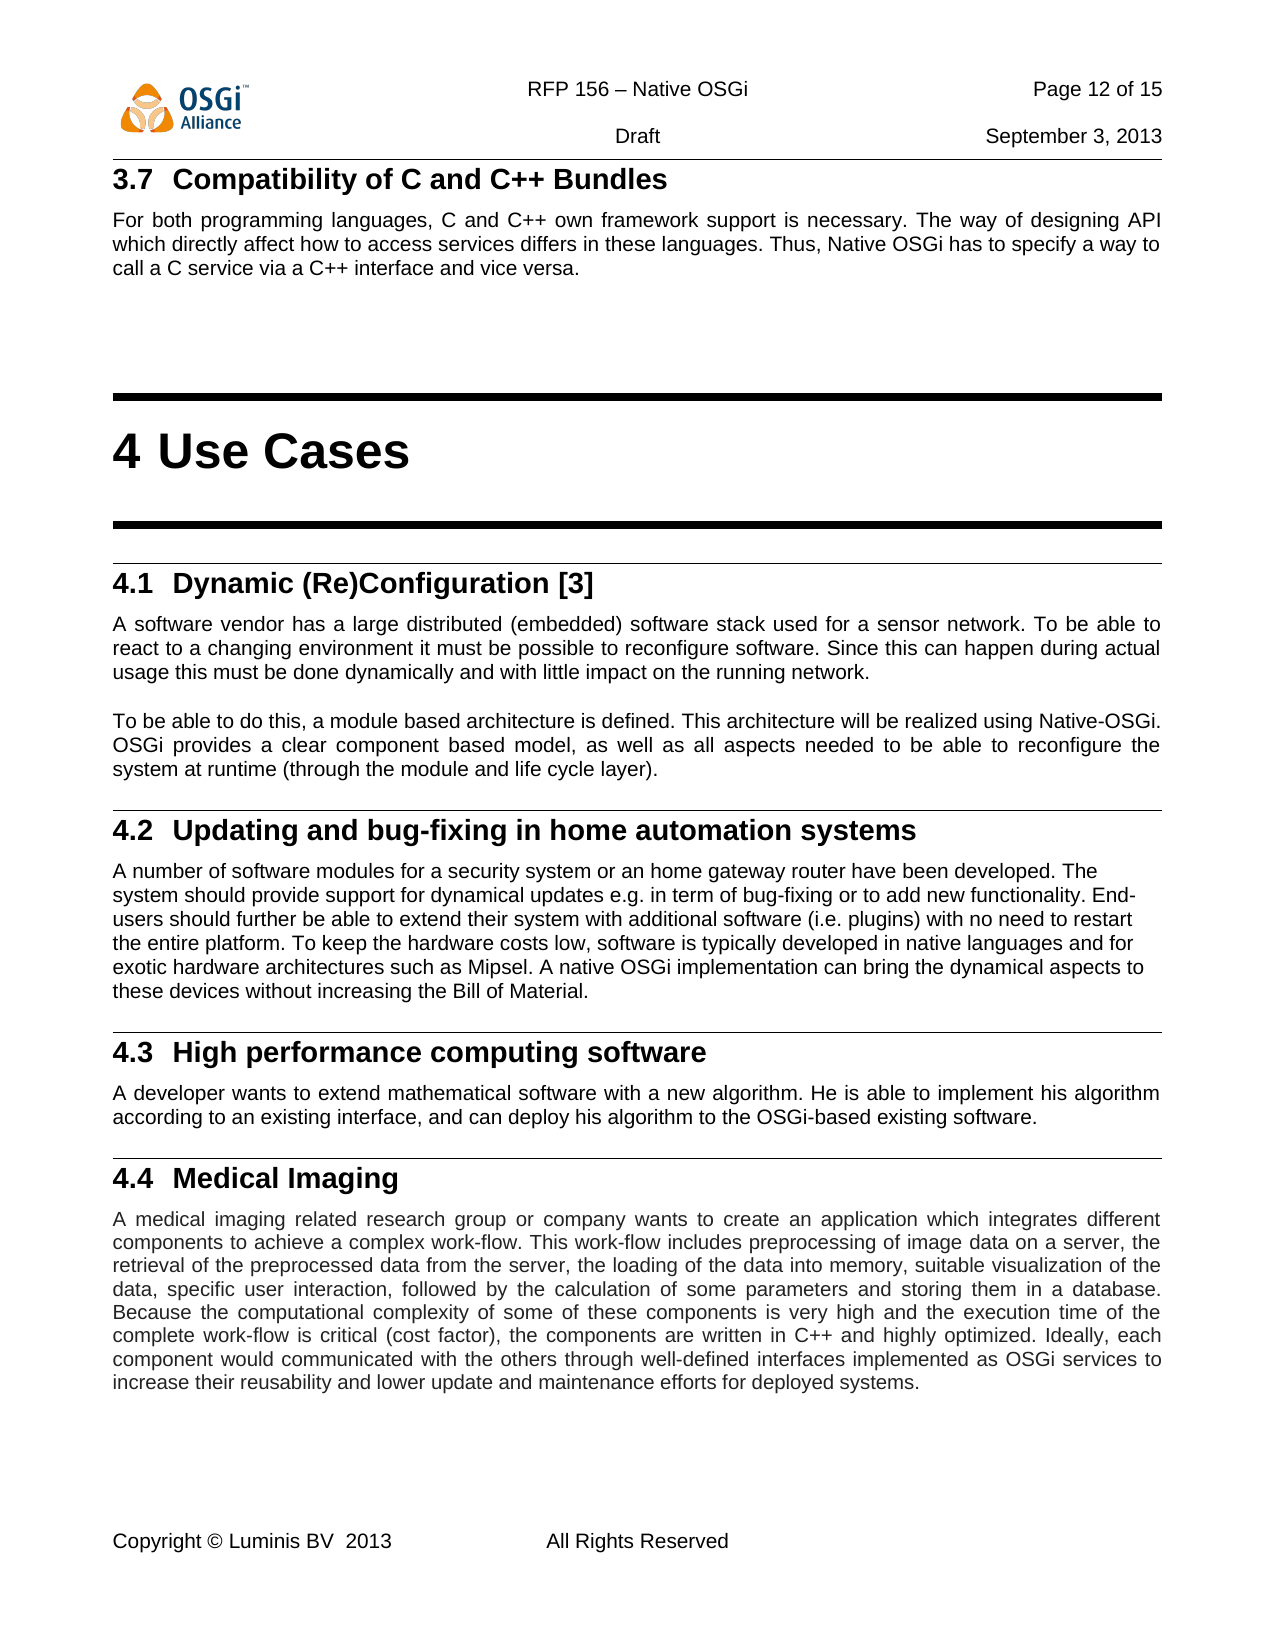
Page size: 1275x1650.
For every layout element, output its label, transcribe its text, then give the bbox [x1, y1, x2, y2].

subtitle Compatibility of C and C++ Bundles [112, 160, 1162, 196]
text A software vendor has a large distributed (embedded) software stack used for a sensor network. To be able to react to a changing environment it must be possible to reconfigure software. Since this can happen during actual usage this must be done dynamically and with little impact on the running network. [112, 612, 1162, 683]
text A developer wants to extend mathematical software with a new algorithm. He is able to implement his algorithm according to an existing interface, and can deploy his algorithm to the OSGi-based existing software. [112, 1081, 1162, 1129]
text A number of software modules for a security system or an home gateway router have been developed. The system should provide support for dynamical updates e.g. in term of bug-fixing or to add new functionality. End-users should further be able to extend their system with additional software (i.e. plugins) with no need to restart the entire platform. To keep the hardware costs low, software is typically developed in native languages and for exotic hardware architectures such as Mipsel. A native OSGi implementation can bring the dynamical aspects to these devices without increasing the Bill of Material. [112, 859, 1162, 1002]
subtitle Use Cases [112, 394, 1162, 529]
text To be able to do this, a module based architecture is defined. This architecture will be realized using Native-OSGi. OSGi provides a clear component based model, as well as all aspects needed to be able to reconfigure the system at runtime (through the module and life cycle layer). [112, 708, 1162, 780]
subtitle Dynamic (Re)Configuration [3] [112, 564, 1162, 599]
text A medical imaging related research group or company wants to create an application which integrates different components to achieve a complex work-flow. This work-flow includes preprocessing of image data on a server, the retrieval of the preprocessed data from the server, the loading of the data into memory, suitable visualization of the data, specific user interaction, followed by the calculation of some parameters and storing them in a database. Because the computational complexity of some of these components is very high and the execution time of the complete work-flow is critical (cost factor), the components are written in C++ and highly optimized. Ideally, each component would communicated with the others through well-defined interfaces implemented as OSGi services to increase their reusability and lower update and maintenance efforts for deployed systems. [112, 1207, 1162, 1394]
picture [113, 76, 257, 140]
text For both programming languages, C and C++ own framework support is necessary. The way of designing API which directly affect how to access services differs in these languages. Thus, Native OSGi has to specify a way to call a C service via a C++ interface and vice versa. [112, 208, 1162, 280]
subtitle Updating and bug-fixing in home automation systems [112, 811, 1162, 846]
subtitle Medical Imaging [112, 1159, 1162, 1194]
subtitle High performance computing software [112, 1033, 1162, 1068]
